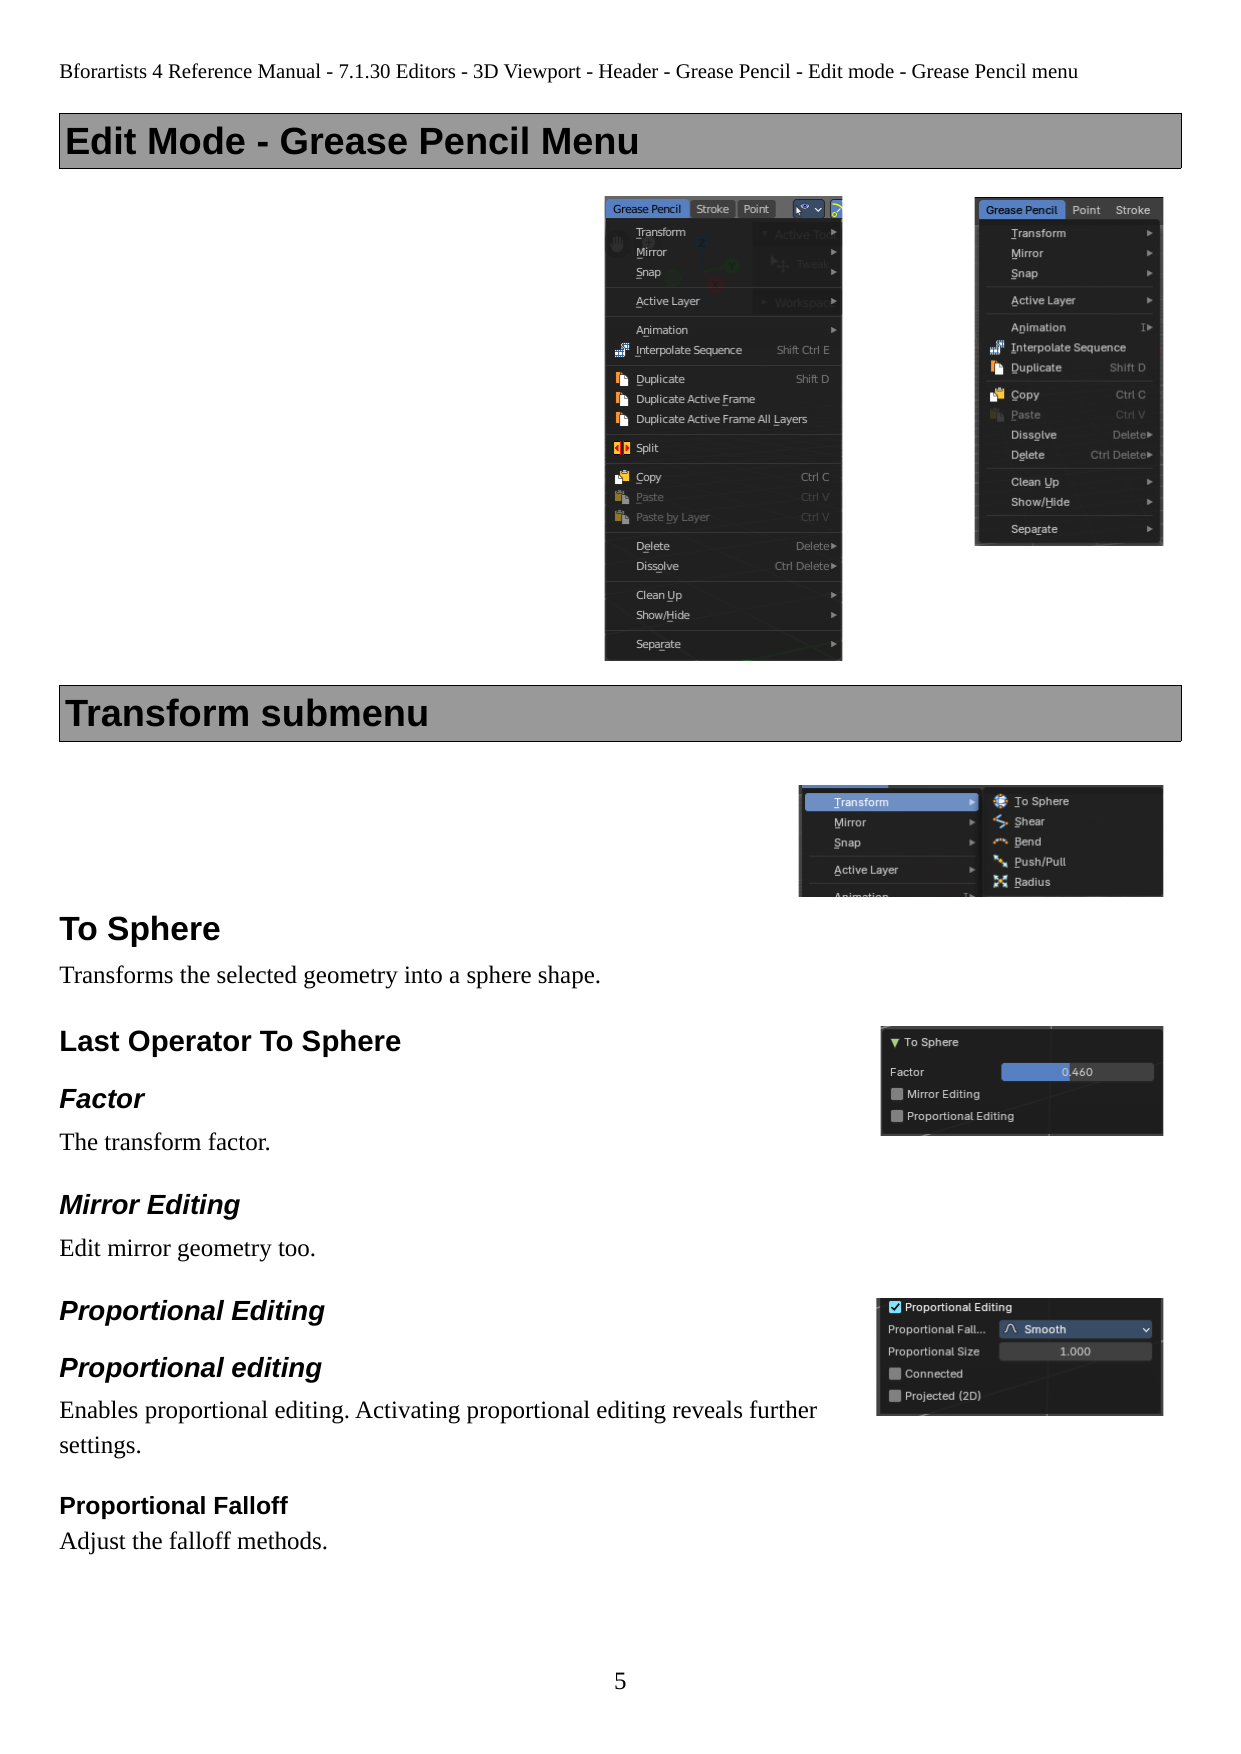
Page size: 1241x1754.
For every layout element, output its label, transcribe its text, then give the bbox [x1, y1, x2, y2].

subtitle Last Operator To Sphere [59, 1023, 1181, 1057]
subtitle [1164, 1082, 1181, 1114]
picture [798, 785, 1164, 897]
subtitle Proportional Editing [59, 1294, 1181, 1326]
picture [880, 1026, 1164, 1136]
text Transforms the selected geometry into a sphere shape. [59, 960, 1181, 989]
text The transform factor. [59, 1127, 1181, 1155]
subtitle Mirror Editing [59, 1188, 1181, 1220]
subtitle [1164, 1351, 1181, 1383]
table_header Edit Mode - Grease Pencil Menu [60, 114, 1181, 168]
text Enables proportional editing. Activating proportional editing reveals further settings. [59, 1395, 1181, 1459]
table_header Transform submenu [60, 686, 1181, 741]
subtitle To Sphere [59, 909, 1181, 947]
picture [876, 1298, 1164, 1416]
picture [604, 196, 843, 661]
subtitle Factor [59, 1082, 880, 1114]
picture [974, 197, 1164, 546]
subtitle Proportional editing [59, 1351, 876, 1383]
text Edit mirror geometry too. [59, 1233, 1181, 1261]
subtitle Proportional Falloff [59, 1491, 1181, 1520]
text Adjust the falloff methods. [59, 1526, 1181, 1555]
